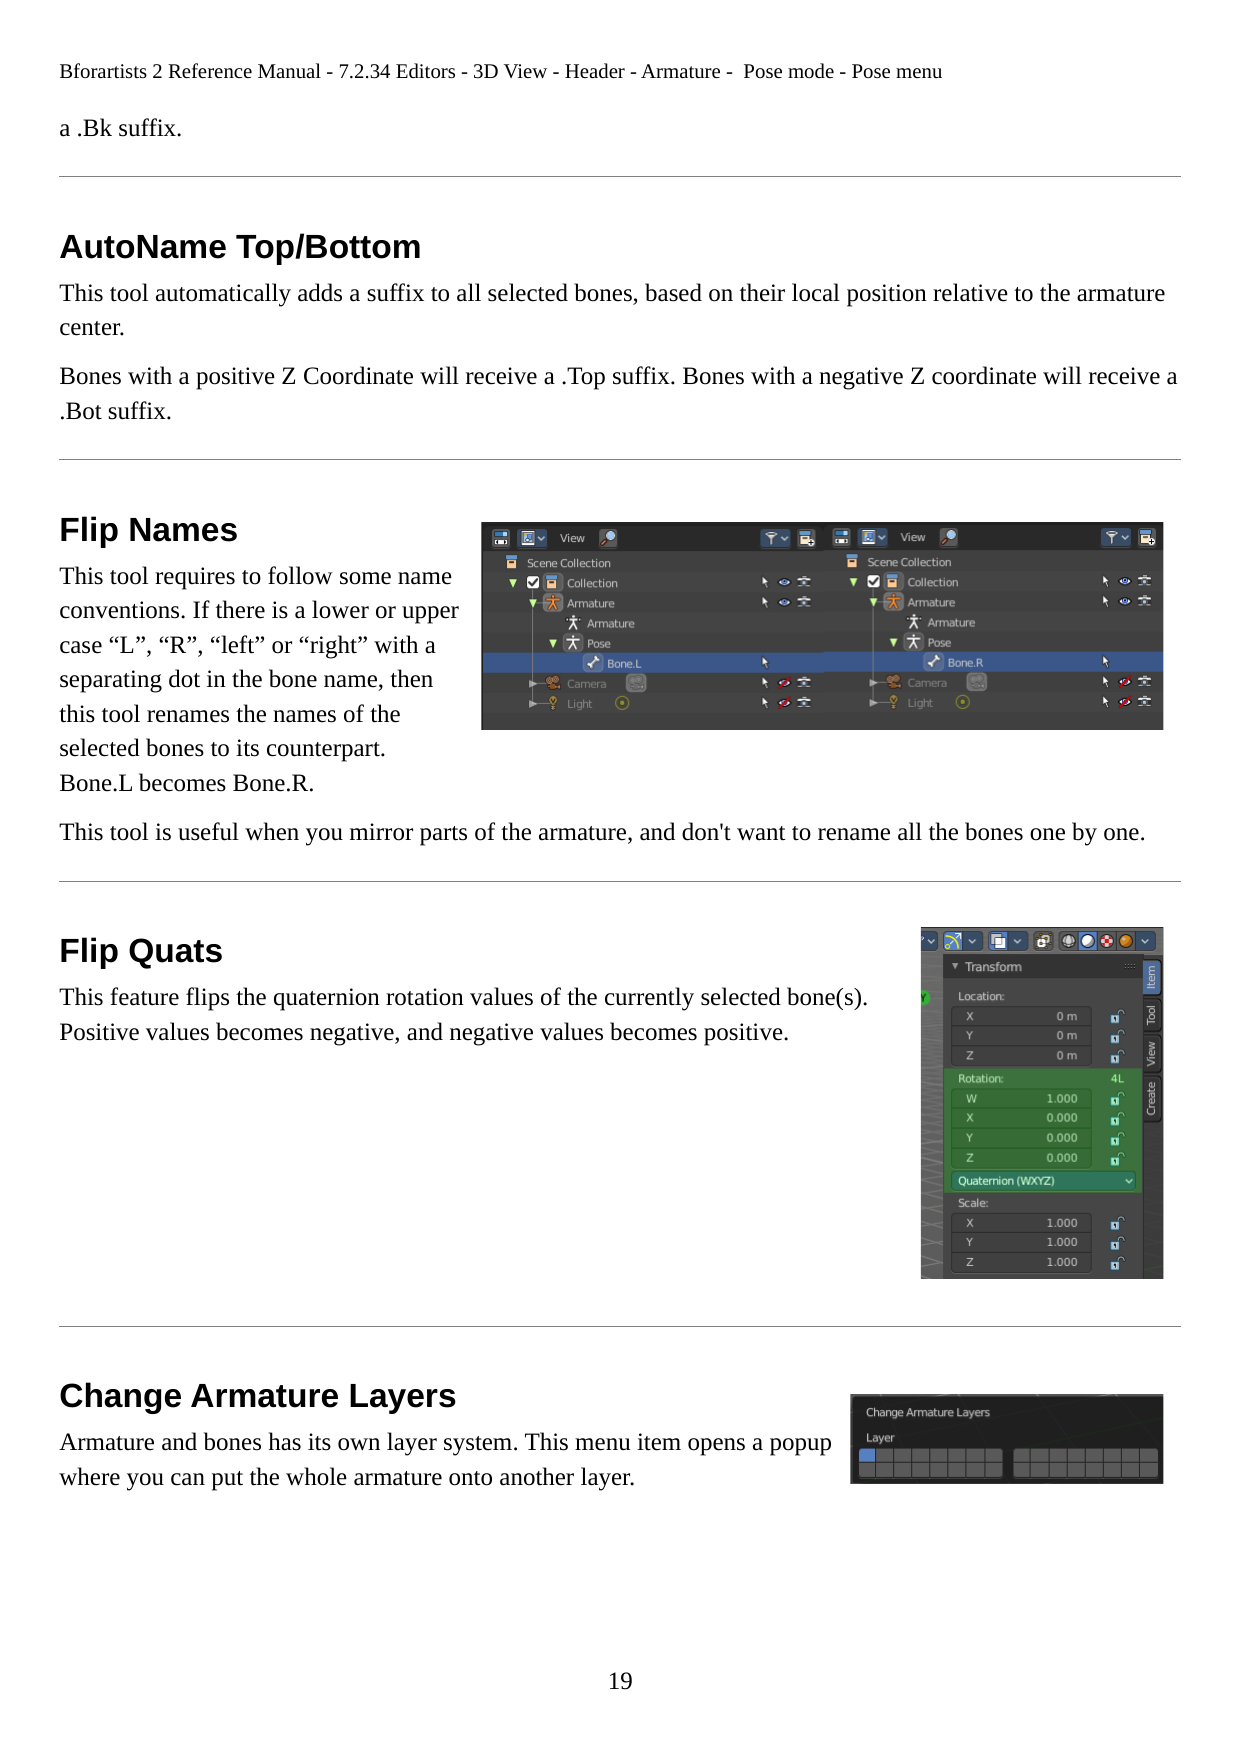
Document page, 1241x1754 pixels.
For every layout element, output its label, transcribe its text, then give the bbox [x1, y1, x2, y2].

picture [481, 522, 1164, 730]
subtitle Flip Names [59, 510, 1181, 548]
text This tool automatically adds a suffix to all selected bones, based on their local position relative to the armature center. [59, 278, 1181, 341]
picture [920, 927, 1164, 1279]
subtitle [1164, 931, 1181, 970]
subtitle Change Armature Layers [59, 1376, 1181, 1415]
text Armature and bones has its own layer system. This menu item opens a popup where you can put the whole armature onto another layer. [59, 1427, 1181, 1490]
picture [850, 1394, 1164, 1484]
text Bones with a positive Z Coordinate will receive a .Top suffix. Bones with a negative Z coordinate will receive a .Bot suffix. [59, 361, 1181, 424]
text This feature flips the quaternion rotation values of the currently selected bone(s). Positive values becomes negative, and negative values becomes positive. [59, 982, 920, 1045]
text This tool requires to follow some name conventions. If there is a lower or upper case “L”, “R”, “left” or “right” with a separating dot in the bone name, then this tool renames the names of the selected bones to its counterpart. Bone.L becomes Bone.R. [59, 561, 1181, 797]
subtitle Flip Quats [59, 931, 920, 970]
text a .Bk suffix. [59, 113, 1181, 141]
subtitle AutoName Top/Bottom [59, 227, 1181, 265]
text This tool is useful when you mirror parts of the armature, and don't want to rename all the bones one by one. [59, 817, 1181, 846]
